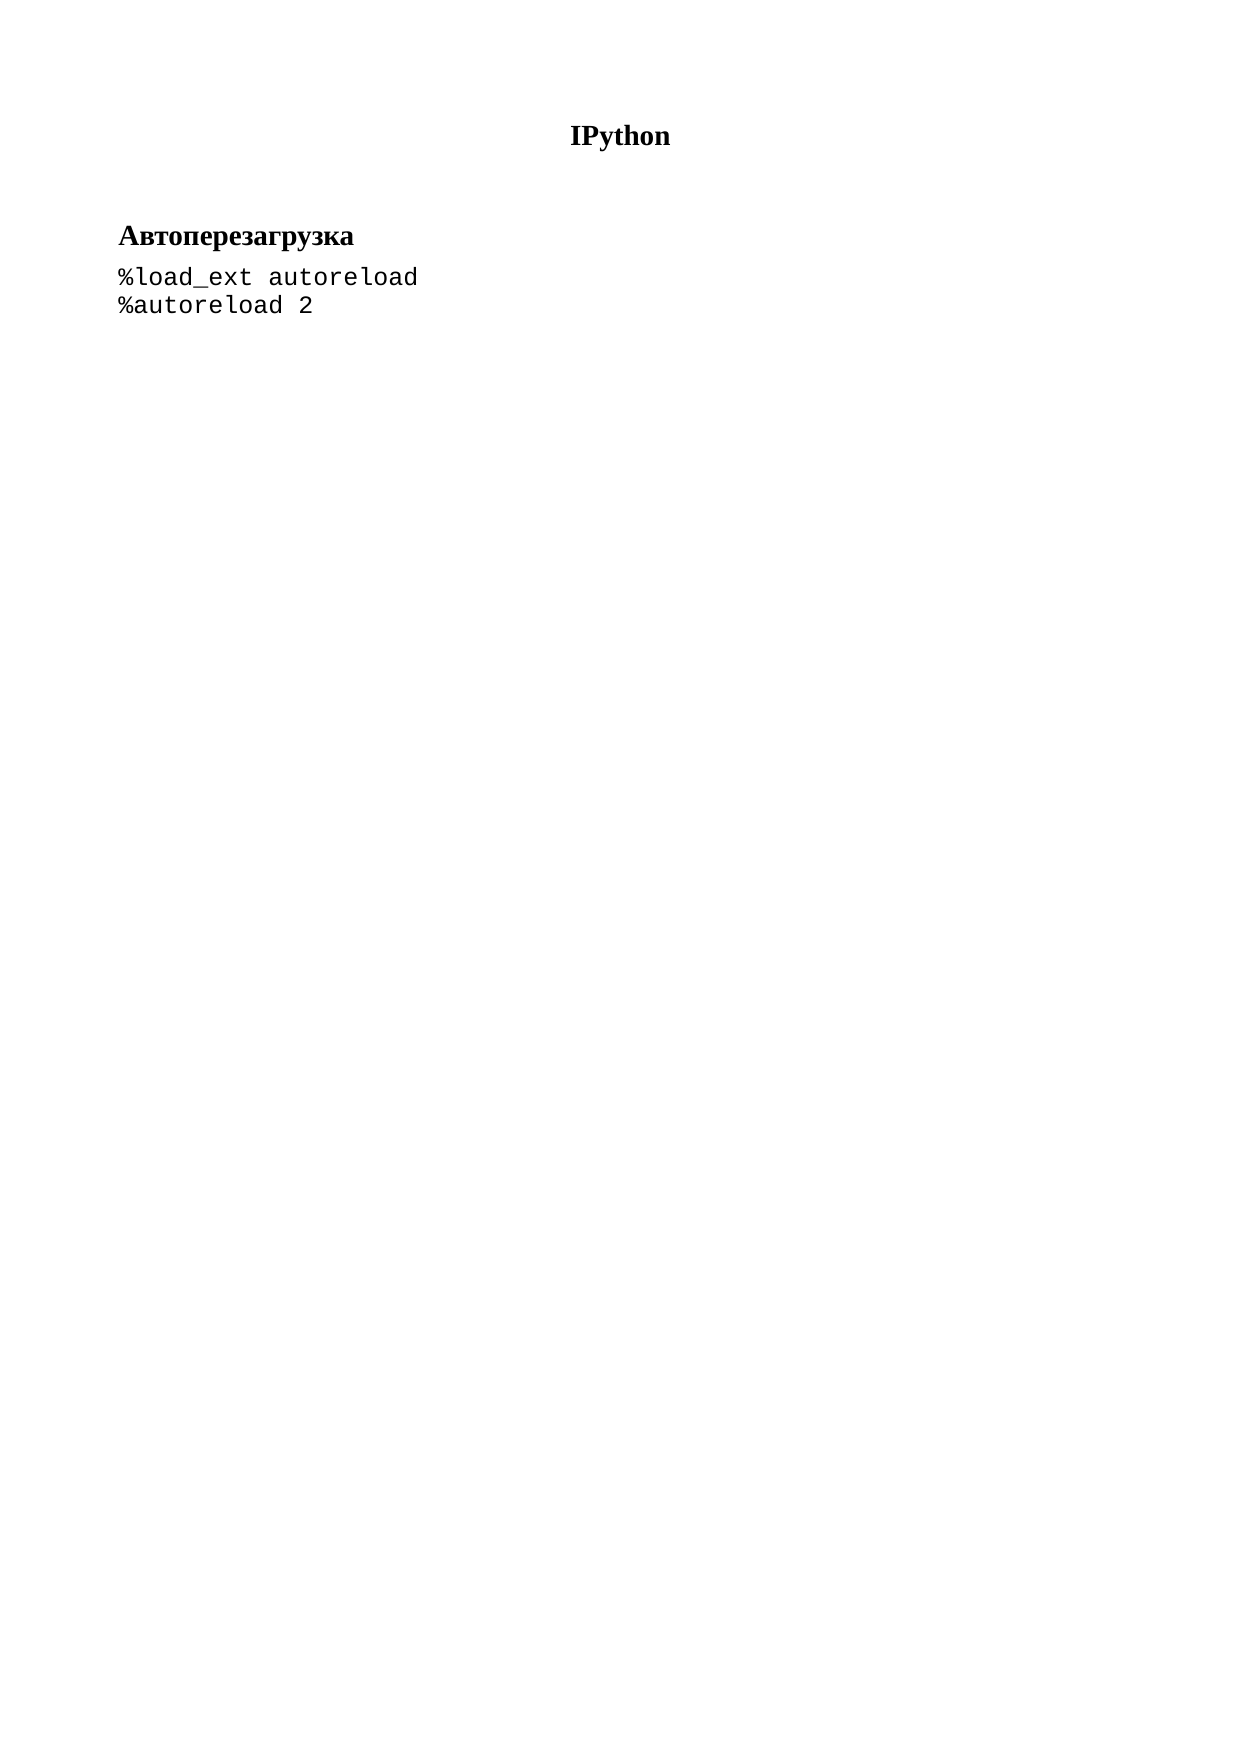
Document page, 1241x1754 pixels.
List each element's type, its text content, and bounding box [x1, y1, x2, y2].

subtitle IPython [118, 118, 1122, 152]
subtitle Автоперезагрузка [118, 218, 1122, 252]
text %load_ext autoreload [118, 264, 1122, 293]
text %autoreload 2 [118, 293, 1122, 321]
